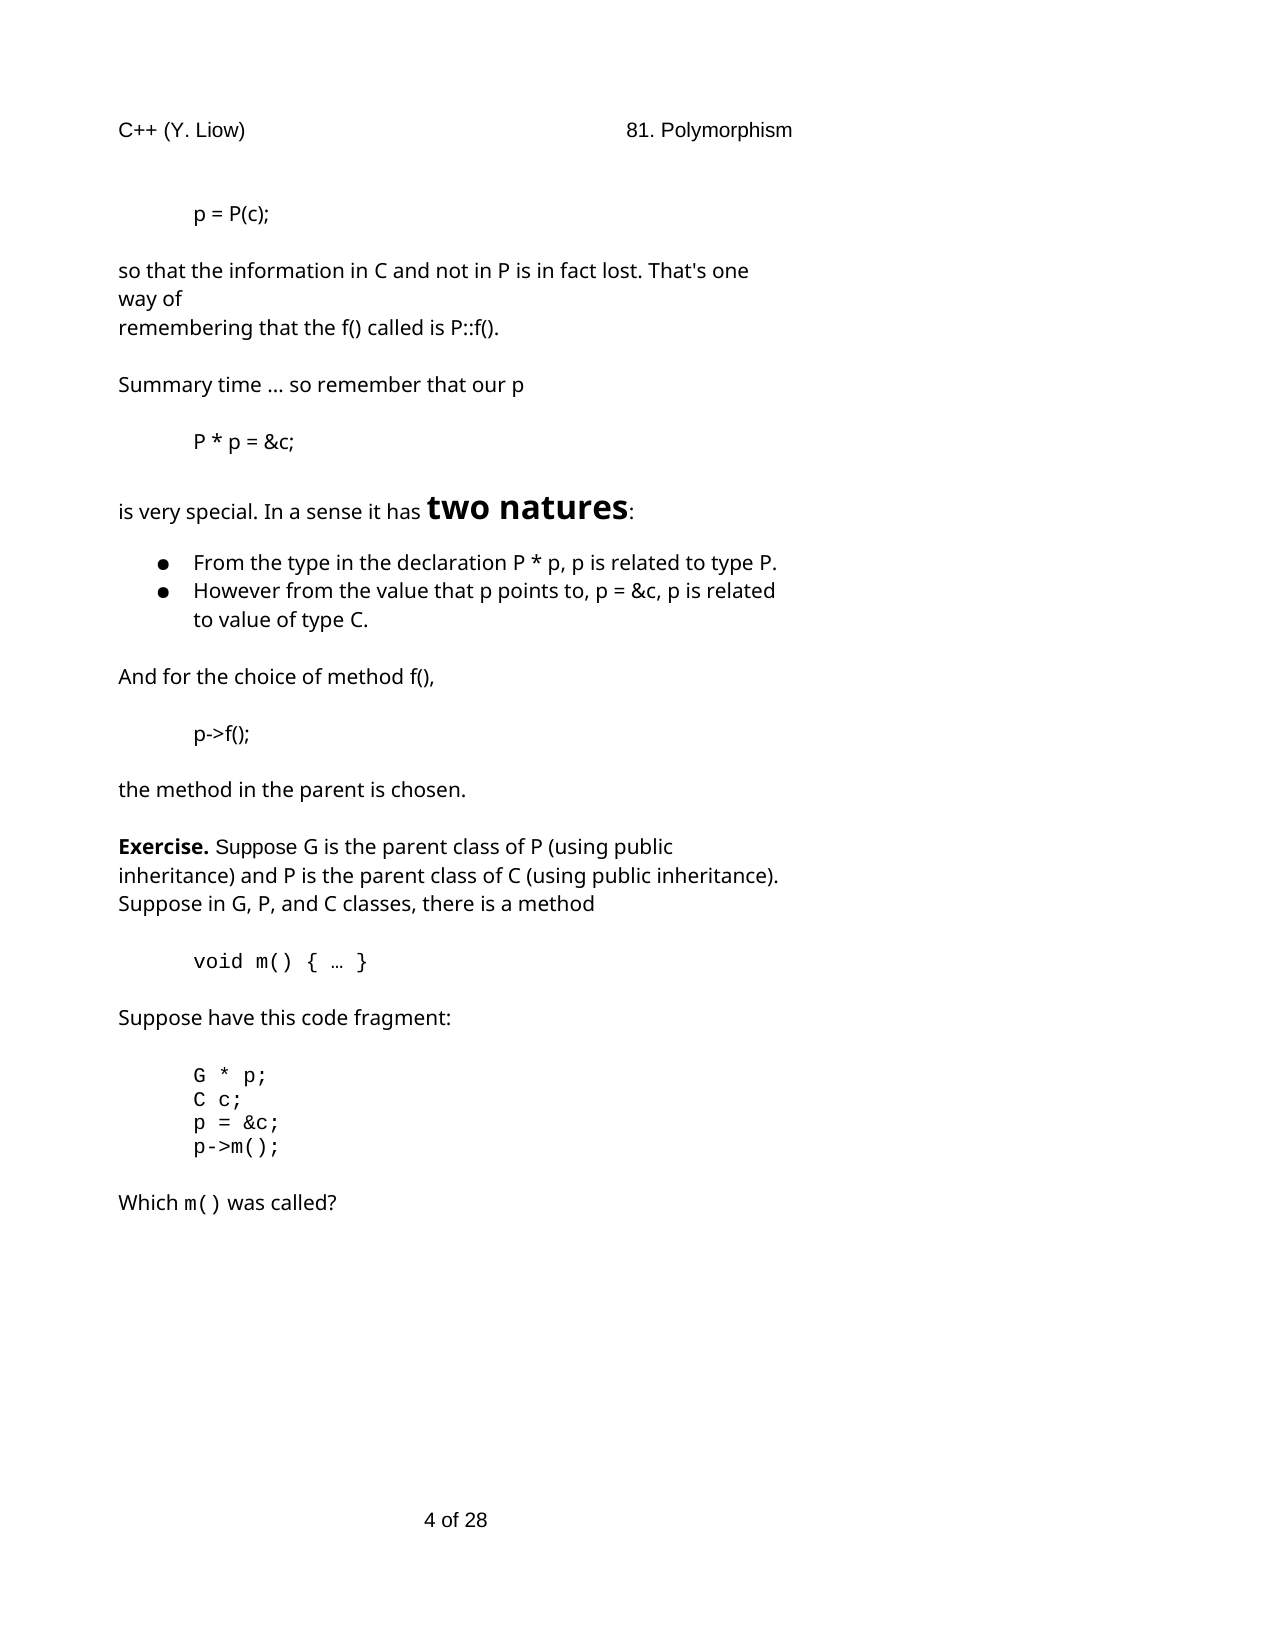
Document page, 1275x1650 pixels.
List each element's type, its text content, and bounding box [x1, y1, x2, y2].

list From the type in the declaration P * p, p is related to type P. [156, 548, 793, 576]
text void m() { … } [118, 946, 793, 975]
text so that the information in C and not in P is in fact lost. That's one way of [118, 256, 793, 313]
text G * p; [118, 1060, 793, 1088]
list However from the value that p points to, p = &c, p is related to value of type C. [156, 576, 793, 633]
text p->f(); [118, 719, 793, 747]
text P * p = &c; [118, 427, 793, 455]
text is very special. In a sense it has two natures: [118, 484, 793, 529]
text Summary time … so remember that our p [118, 370, 793, 398]
text Which m() was called? [118, 1188, 793, 1216]
text the method in the parent is chosen. [118, 776, 793, 804]
text Exercise. Suppose G is the parent class of P (using public inheritance) and P is the parent class of C (using public inheritance). Suppose in G, P, and C classes, there is a method [118, 832, 793, 918]
text C c; [118, 1088, 793, 1112]
text Suppose have this code fragment: [118, 1003, 793, 1032]
text p = &c; [118, 1112, 793, 1136]
text p = P(c); [118, 199, 793, 228]
text And for the choice of method f(), [118, 662, 793, 690]
text p->m(); [118, 1136, 793, 1159]
text remembering that the f() called is P::f(). [118, 313, 793, 341]
